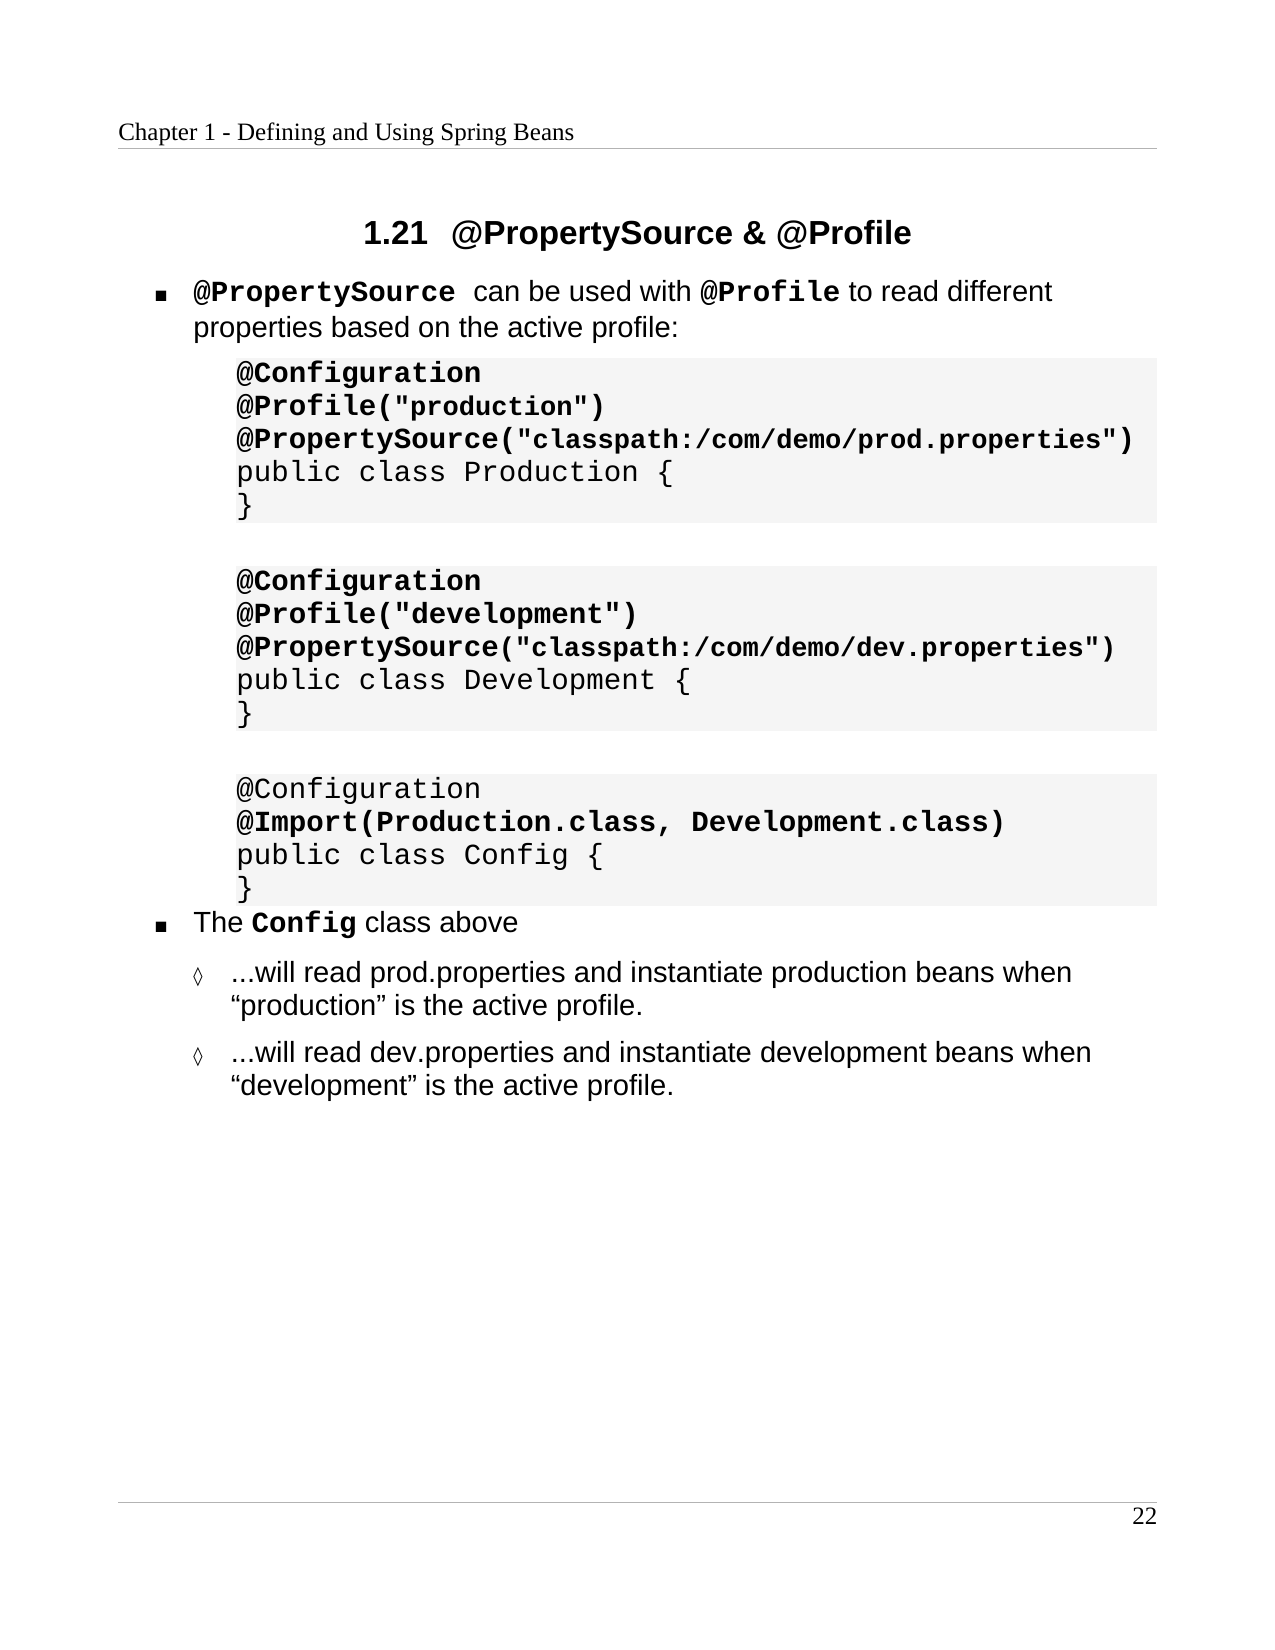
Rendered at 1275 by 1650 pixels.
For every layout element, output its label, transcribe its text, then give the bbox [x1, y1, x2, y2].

text @Profile("production") [236, 391, 1157, 424]
text } [236, 490, 1157, 523]
text public class Config { [236, 840, 1157, 873]
text public class Development { [236, 665, 1157, 698]
list ...will read dev.properties and instantiate development beans when “development” is the active profile. [193, 1036, 1157, 1102]
list ...will read prod.properties and instantiate production beans when “production” is the active profile. [193, 956, 1157, 1021]
text public class Production { [236, 457, 1157, 490]
text @PropertySource("classpath:/com/demo/prod.properties") [236, 424, 1157, 457]
text @Import(Production.class, Development.class) [236, 807, 1157, 840]
text @Configuration [236, 566, 1157, 599]
text @Configuration [236, 774, 1157, 807]
list @PropertySource can be used with @Profile to read different properties based on the active profile: [156, 275, 1157, 343]
text @PropertySource("classpath:/com/demo/dev.properties") [236, 632, 1157, 665]
text @Profile("development") [236, 599, 1157, 632]
text } [236, 873, 1157, 906]
subtitle @PropertySource & @Profile [118, 214, 1157, 251]
list The Config class above [156, 906, 1157, 941]
text @Configuration [236, 358, 1157, 391]
text } [236, 698, 1157, 731]
